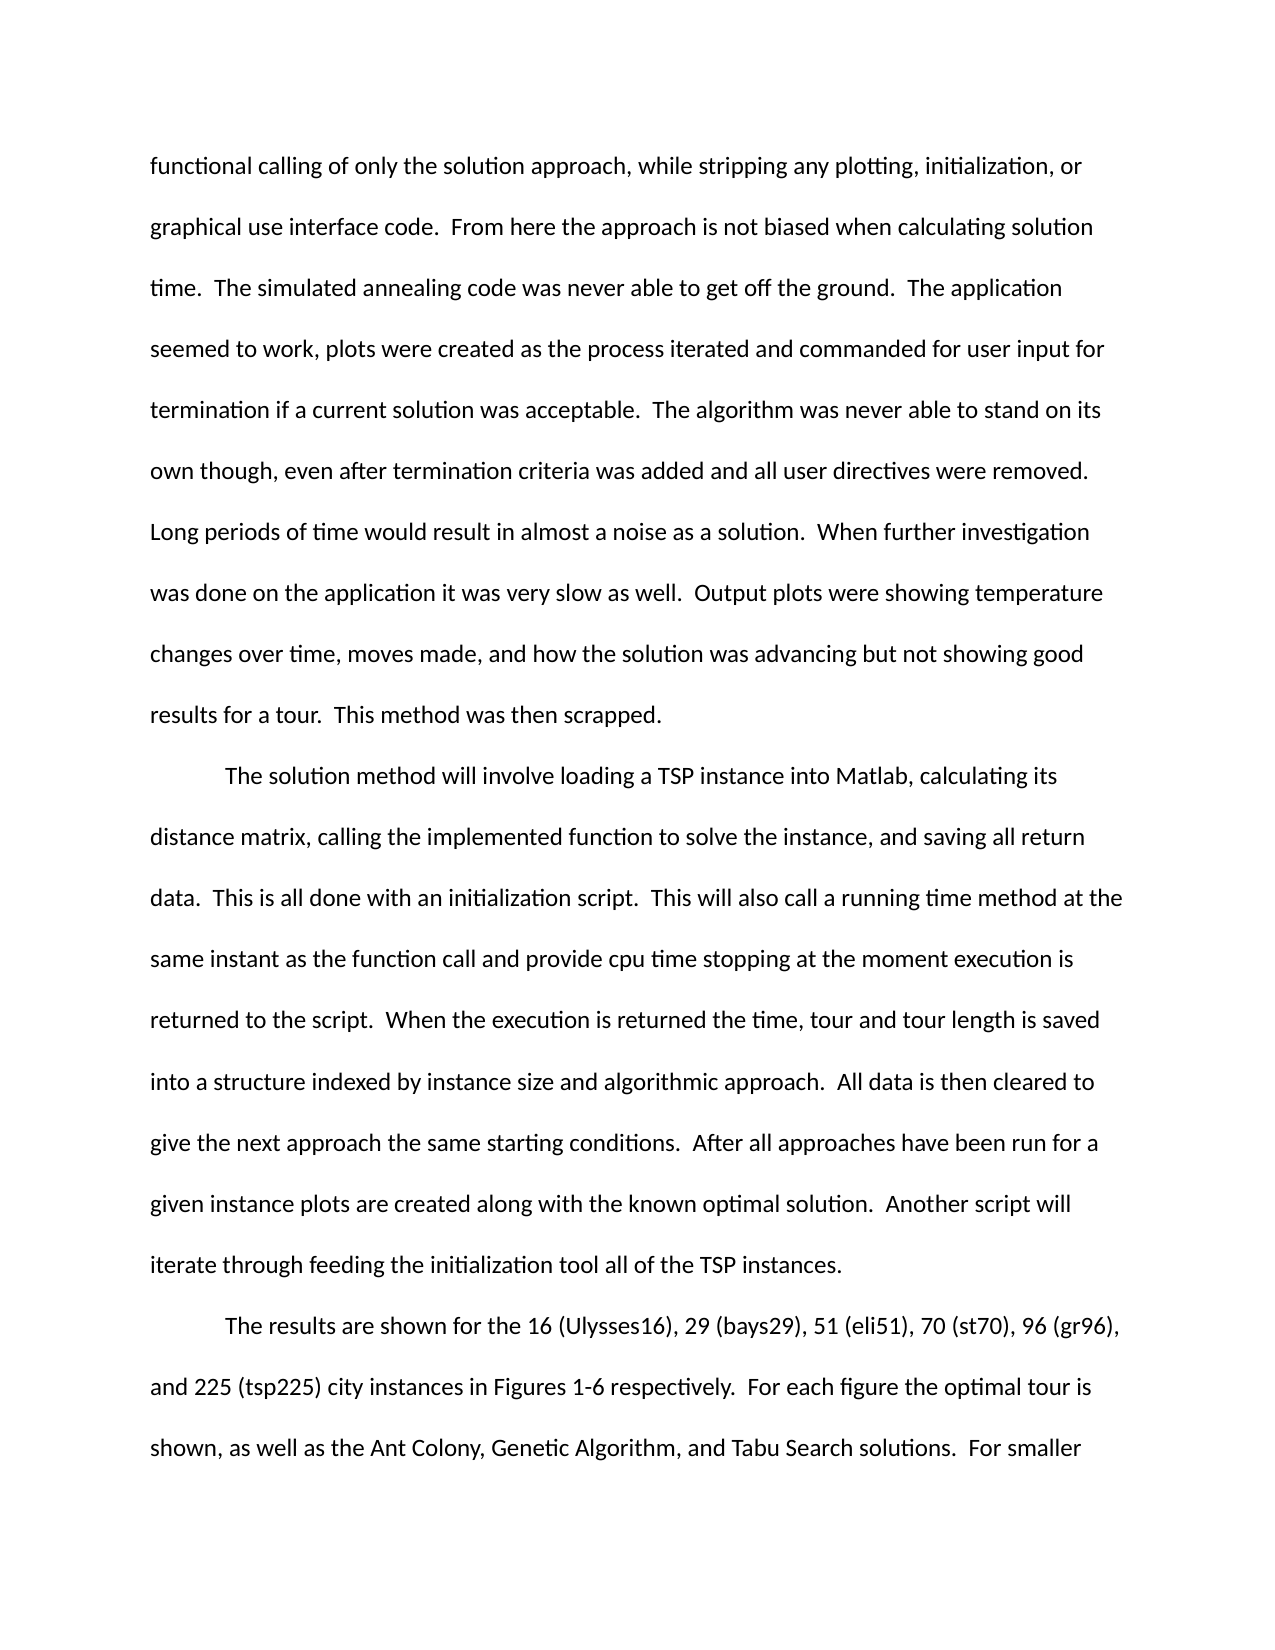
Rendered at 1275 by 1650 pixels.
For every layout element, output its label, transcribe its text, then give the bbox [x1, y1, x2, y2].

text The solution method will involve loading a TSP instance into Matlab, calculating its distance matrix, calling the implemented function to solve the instance, and saving all return data. This is all done with an initialization script. This will also call a running time method at the same instant as the function call and provide cpu time stopping at the moment execution is returned to the script. When the execution is returned the time, tour and tour length is saved into a structure indexed by instance size and algorithmic approach. All data is then cleared to give the next approach the same starting conditions. After all approaches have been run for a given instance plots are created along with the known optimal solution. Another script will iterate through feeding the initialization tool all of the TSP instances. [150, 760, 1125, 1279]
text The results are shown for the 16 (Ulysses16), 29 (bays29), 51 (eli51), 70 (st70), 96 (gr96), and 225 (tsp225) city instances in Figures 1-6 respectively. For each figure the optimal tour is shown, as well as the Ant Colony, Genetic Algorithm, and Tabu Search solutions. For smaller [150, 1310, 1125, 1462]
text functional calling of only the solution approach, while stripping any plotting, initialization, or graphical use interface code. From here the approach is not biased when calculating solution time. The simulated annealing code was never able to get off the ground. The application seemed to work, plots were created as the process iterated and commanded for user input for termination if a current solution was acceptable. The algorithm was never able to stand on its own though, even after termination criteria was added and all user directives were removed. Long periods of time would result in almost a noise as a solution. When further investigation was done on the application it was very slow as well. Output plots were showing temperature changes over time, moves made, and how the solution was advancing but not showing good results for a tour. This method was then scrapped. [150, 150, 1125, 730]
